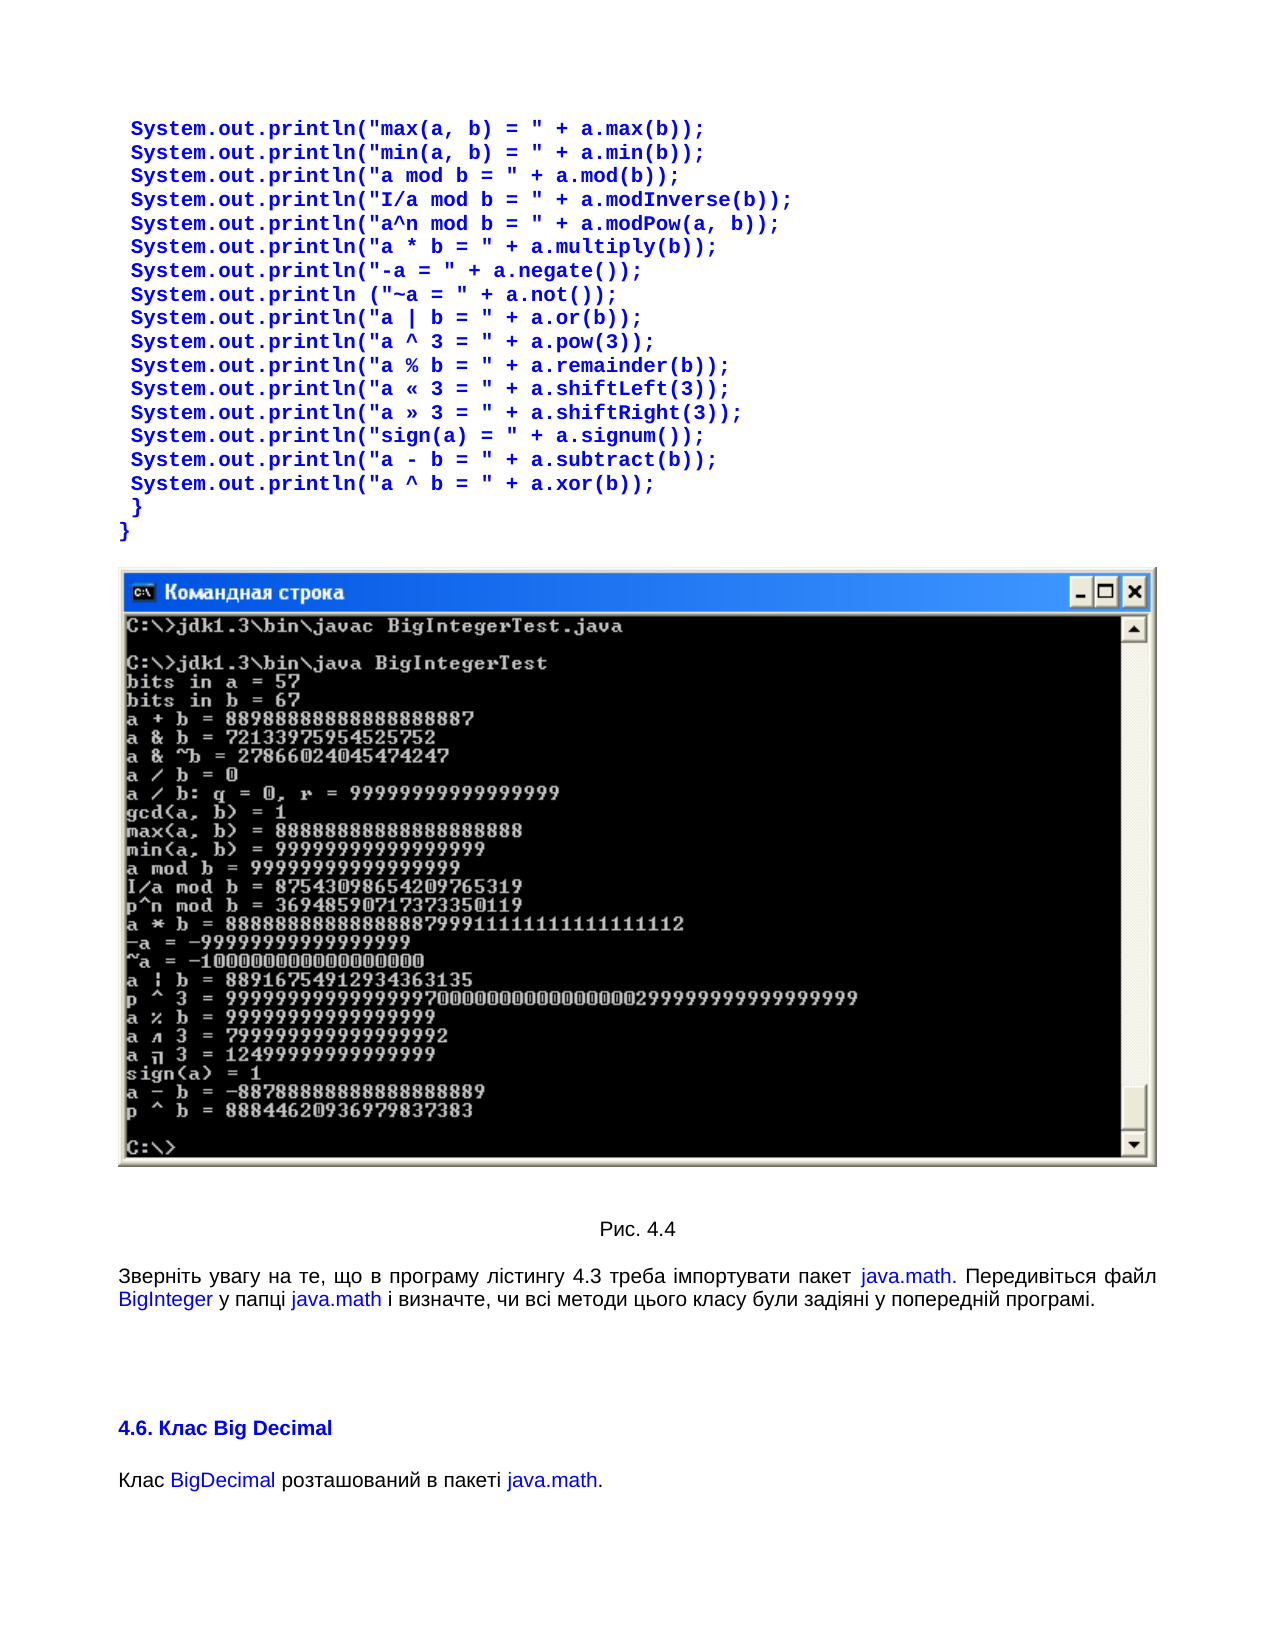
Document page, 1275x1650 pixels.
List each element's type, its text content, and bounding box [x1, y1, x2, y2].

text } [118, 520, 1157, 544]
text System.out.println("a * b = " + a.multiply(b)); [118, 236, 1157, 260]
text System.out.println("a - b = " + a.subtract(b)); [118, 449, 1157, 473]
text System.out.println("-a = " + a.negate()); [118, 260, 1157, 284]
text System.out.println("а^n mod b = " + a.modPow(a, b)); [118, 213, 1157, 236]
text 4.6. Клас Big Decimal [118, 1416, 1157, 1439]
text System.out.println("max(a, b) = " + a.max(b)); [118, 118, 1157, 142]
text System.out.println("a « 3 = " + a.shiftLeft(3)); [118, 378, 1157, 402]
text System.out.println("a % b = " + a.remainder(b)); [118, 354, 1157, 378]
text System.out.println("min(a, b) = " + a.min(b)); [118, 142, 1157, 165]
text System.out.println ("~a = " + a.not()); [118, 284, 1157, 307]
text } [118, 496, 1157, 520]
picture [118, 567, 1157, 1167]
text System.out.println("a mod b = " + a.mod(b)); [118, 165, 1157, 189]
text System.out.println("a » 3 = " + a.shiftRight(3)); [118, 402, 1157, 426]
text System.out.println("sign(a) = " + a.signum()); [118, 426, 1157, 449]
text System.out.println("а ^ 3 = " + a.pow(3)); [118, 331, 1157, 354]
text Зверніть увагу на те, що в програму лістингу 4.3 треба імпортувати пакет java.math. Передивіться файл BigInteger у папці java.math і визначте, чи всі методи цього класу були задіяні у попередній програмі. [118, 1264, 1157, 1311]
text System.out.println("I/a mod b = " + a.modInverse(b)); [118, 189, 1157, 213]
text Рис. 4.4 [118, 1218, 1157, 1241]
text System.out.println("a | b = " + a.or(b)); [118, 307, 1157, 331]
text System.out.println("а ^ b = " + a.xor(b)); [118, 473, 1157, 496]
text Клас BigDecimal розташований в пакеті java.math. [118, 1469, 1157, 1492]
